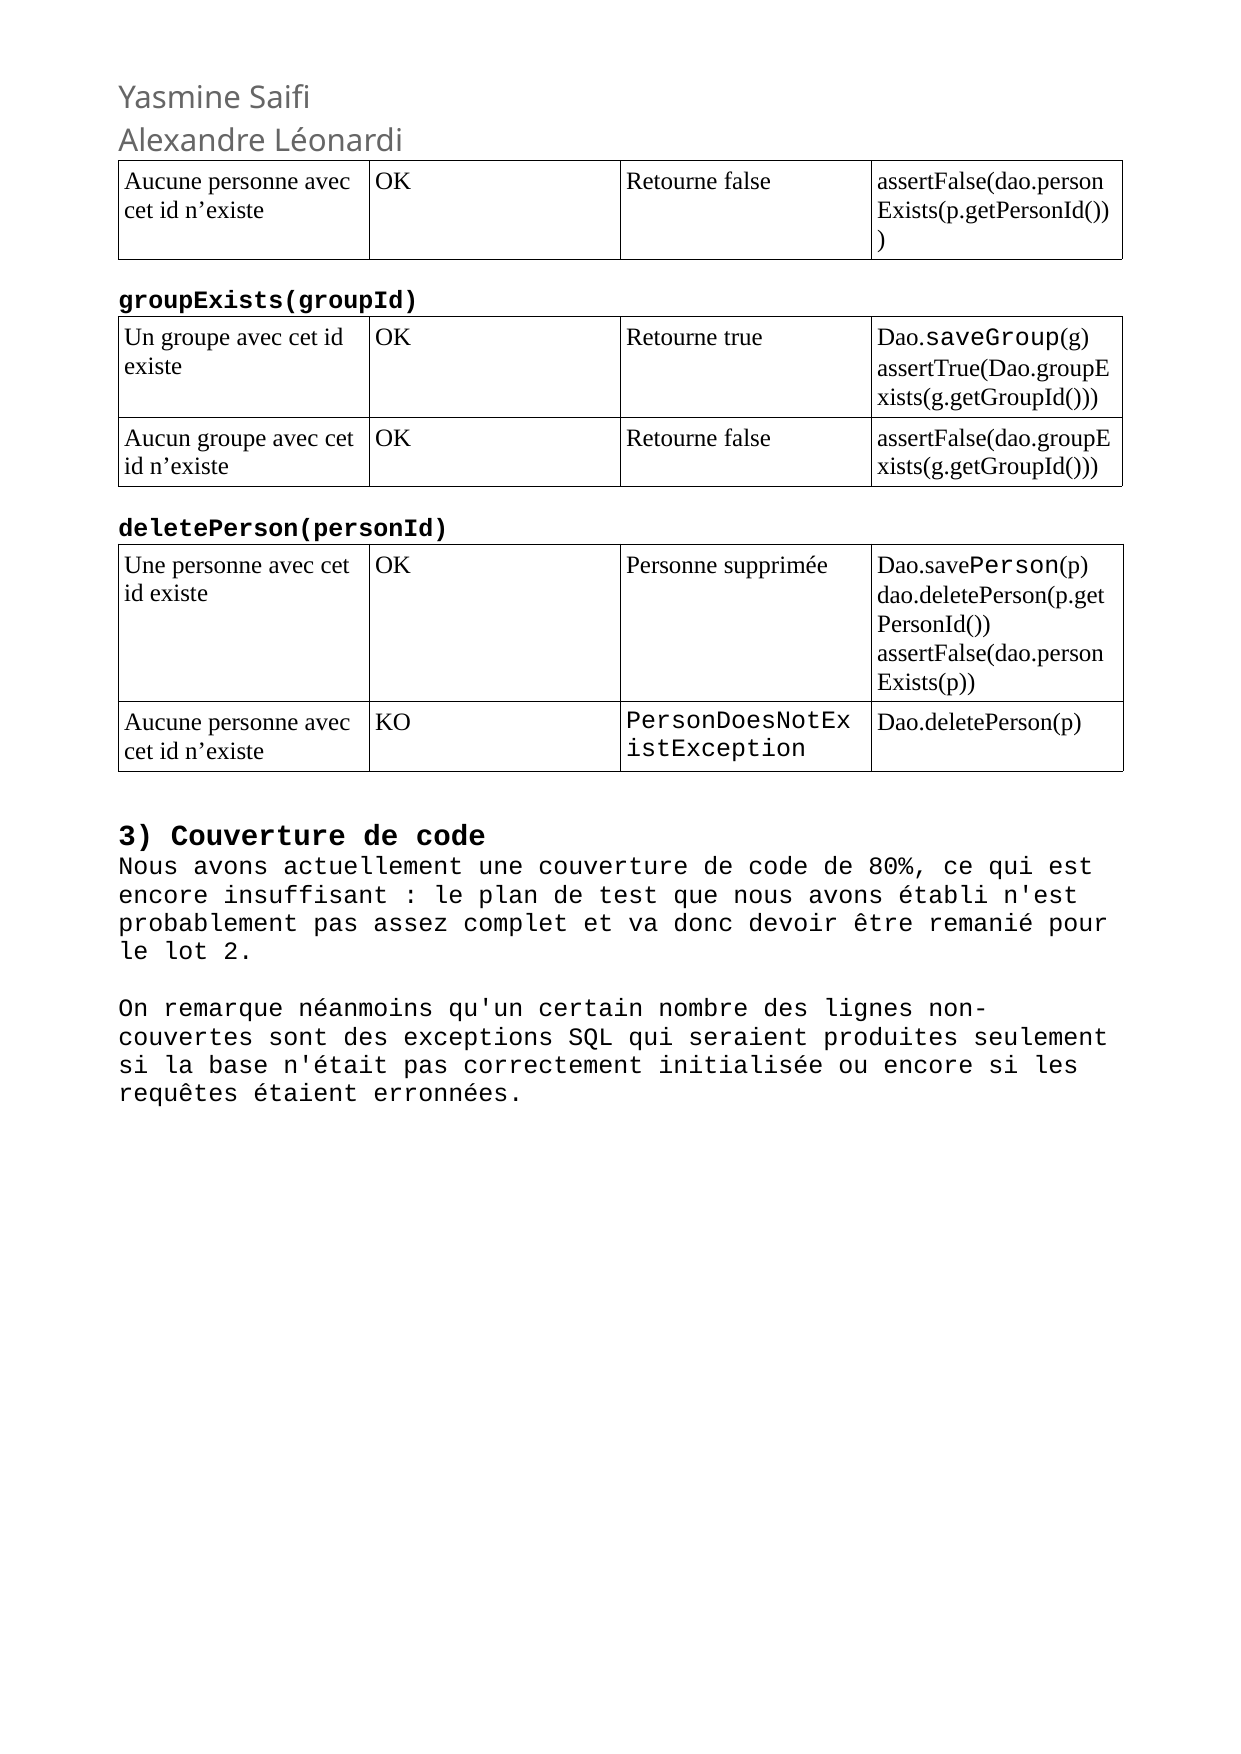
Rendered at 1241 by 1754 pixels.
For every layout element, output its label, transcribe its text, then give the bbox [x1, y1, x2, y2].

text On remarque néanmoins qu'un certain nombre des lignes non-couvertes sont des exceptions SQL qui seraient produites seulement si la base n'était pas correctement initialisée ou encore si les requêtes étaient erronnées. [118, 996, 1122, 1109]
text groupExists(groupId) [118, 288, 1122, 316]
table_cell Retourne false [621, 161, 871, 258]
table_cell PersonDoesNotExistException [621, 702, 871, 771]
table_cell KO [370, 702, 620, 771]
table_header Dao.savePerson(p) dao.deletePerson(p.getPersonId()) assertFalse(dao.personExists(p)) [872, 545, 1123, 701]
table_header Une personne avec cet id existe [119, 545, 369, 701]
table_cell Aucune personne avec cet id n’existe [119, 161, 369, 258]
table_cell Aucune personne avec cet id n’existe [119, 702, 369, 771]
table_cell Aucun groupe avec cet id n’existe [119, 418, 369, 486]
table_cell Dao.deletePerson(p) [872, 702, 1123, 771]
table_cell assertFalse(dao.groupExists(g.getGroupId())) [872, 418, 1122, 486]
table_cell assertFalse(dao.personExists(p.getPersonId())) [872, 161, 1122, 258]
table_header OK [370, 317, 620, 416]
table_header Retourne true [621, 317, 871, 416]
text Nous avons actuellement une couverture de code de 80%, ce qui est encore insuffisant : le plan de test que nous avons établi n'est probablement pas assez complet et va donc devoir être remanié pour le lot 2. [118, 854, 1122, 967]
table_header Un groupe avec cet id existe [119, 317, 369, 416]
subtitle 3) Couverture de code [118, 821, 1122, 854]
table_cell OK [370, 418, 620, 486]
table_cell Retourne false [621, 418, 871, 486]
text deletePerson(personId) [118, 515, 1122, 543]
table_header OK [370, 545, 620, 701]
table_header Personne supprimée [621, 545, 871, 701]
table_cell OK [370, 161, 620, 258]
table_header Dao.saveGroup(g) assertTrue(Dao.groupExists(g.getGroupId())) [872, 317, 1122, 416]
